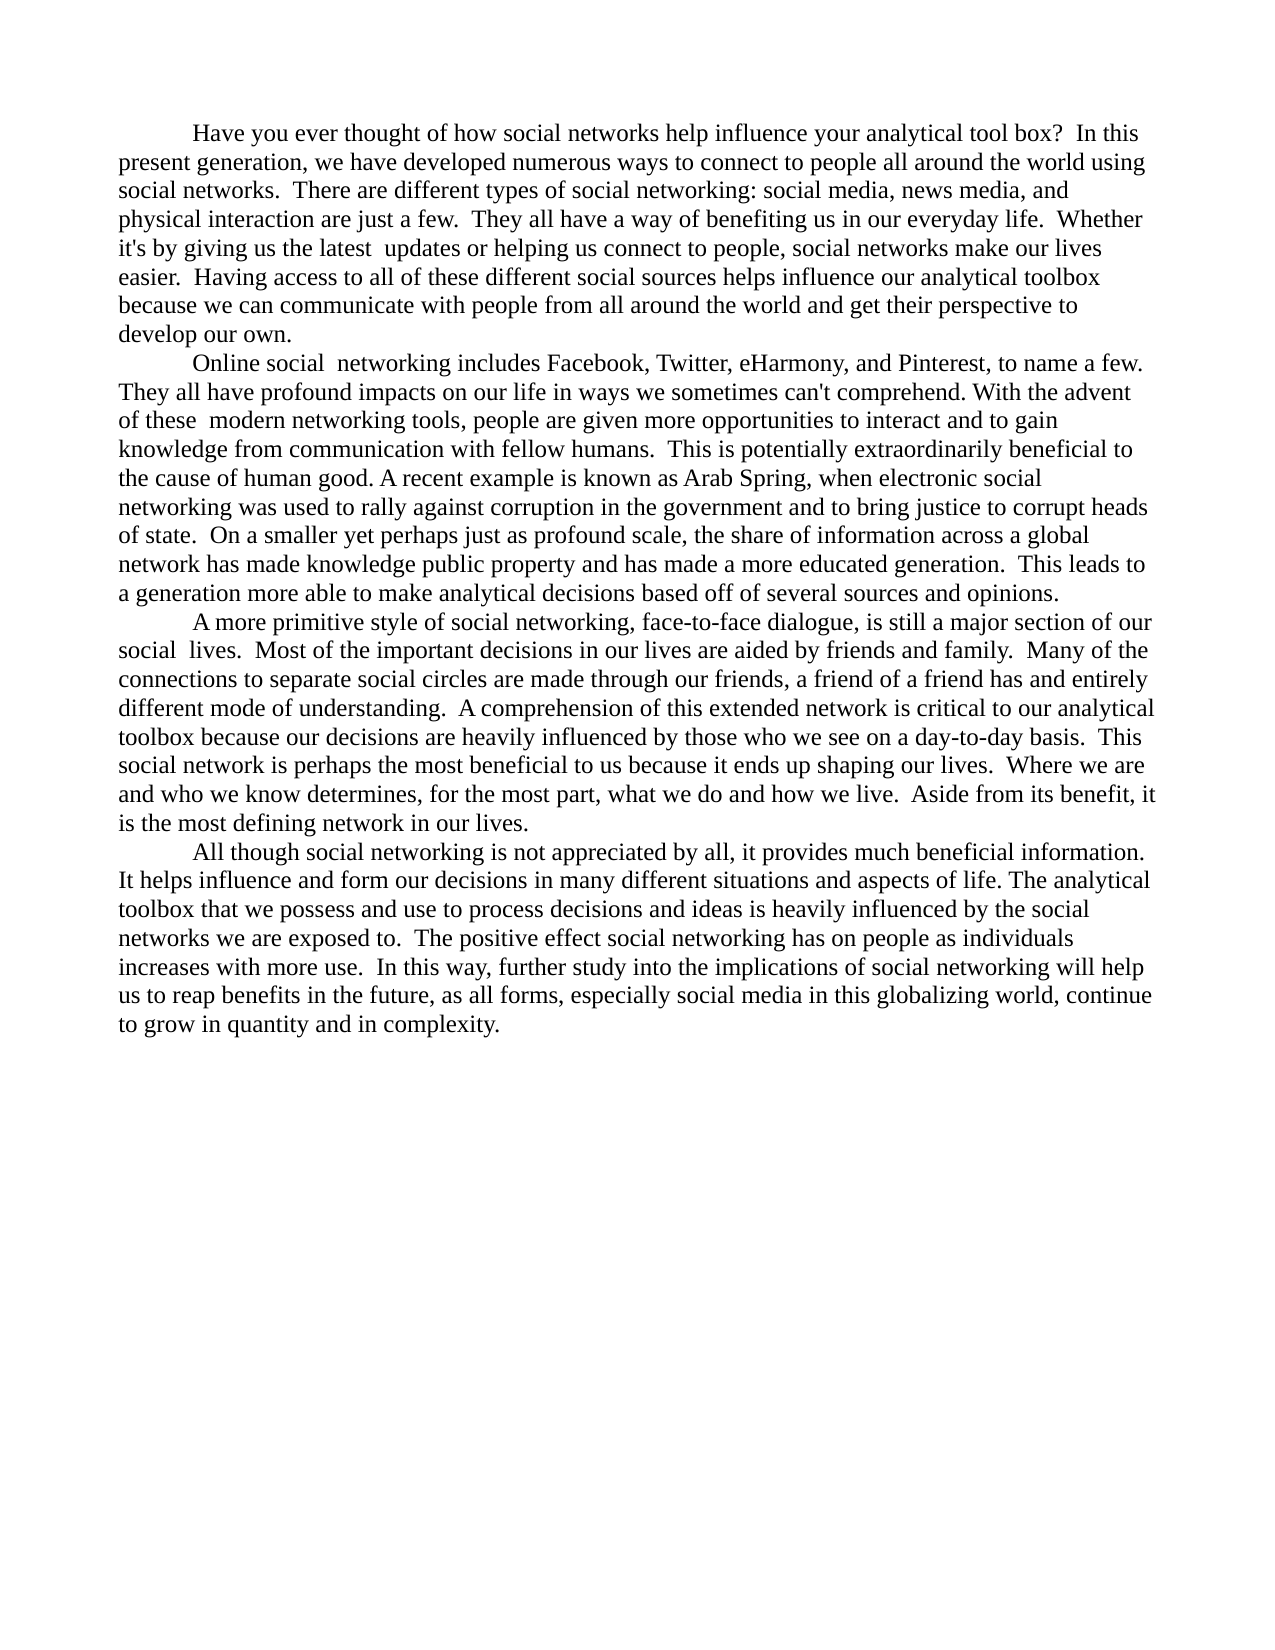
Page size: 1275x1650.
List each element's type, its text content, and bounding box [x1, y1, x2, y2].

text All though social networking is not appreciated by all, it provides much beneficial information. It helps influence and form our decisions in many different situations and aspects of life. The analytical toolbox that we possess and use to process decisions and ideas is heavily influenced by the social networks we are exposed to. The positive effect social networking has on people as individuals increases with more use. In this way, further study into the implications of social networking will help us to reap benefits in the future, as all forms, especially social media in this globalizing world, continue to grow in quantity and in complexity. [118, 837, 1157, 1038]
text Online social networking includes Facebook, Twitter, eHarmony, and Pinterest, to name a few. They all have profound impacts on our life in ways we sometimes can't comprehend. With the advent of these modern networking tools, people are given more opportunities to interact and to gain knowledge from communication with fellow humans. This is potentially extraordinarily beneficial to the cause of human good. A recent example is known as Arab Spring, when electronic social networking was used to rally against corruption in the government and to bring justice to corrupt heads of state. On a smaller yet perhaps just as profound scale, the share of information across a global network has made knowledge public property and has made a more educated generation. This leads to a generation more able to make analytical decisions based off of several sources and opinions. [118, 348, 1157, 607]
text Have you ever thought of how social networks help influence your analytical tool box? In this present generation, we have developed numerous ways to connect to people all around the world using social networks. There are different types of social networking: social media, news media, and physical interaction are just a few. They all have a way of benefiting us in our everyday life. Whether it's by giving us the latest updates or helping us connect to people, social networks make our lives easier. Having access to all of these different social sources helps influence our analytical toolbox because we can communicate with people from all around the world and get their perspective to develop our own. [118, 118, 1157, 348]
text A more primitive style of social networking, face-to-face dialogue, is still a major section of our social lives. Most of the important decisions in our lives are aided by friends and family. Many of the connections to separate social circles are made through our friends, a friend of a friend has and entirely different mode of understanding. A comprehension of this extended network is critical to our analytical toolbox because our decisions are heavily influenced by those who we see on a day-to-day basis. This social network is perhaps the most beneficial to us because it ends up shaping our lives. Where we are and who we know determines, for the most part, what we do and how we live. Aside from its benefit, it is the most defining network in our lives. [118, 607, 1157, 837]
